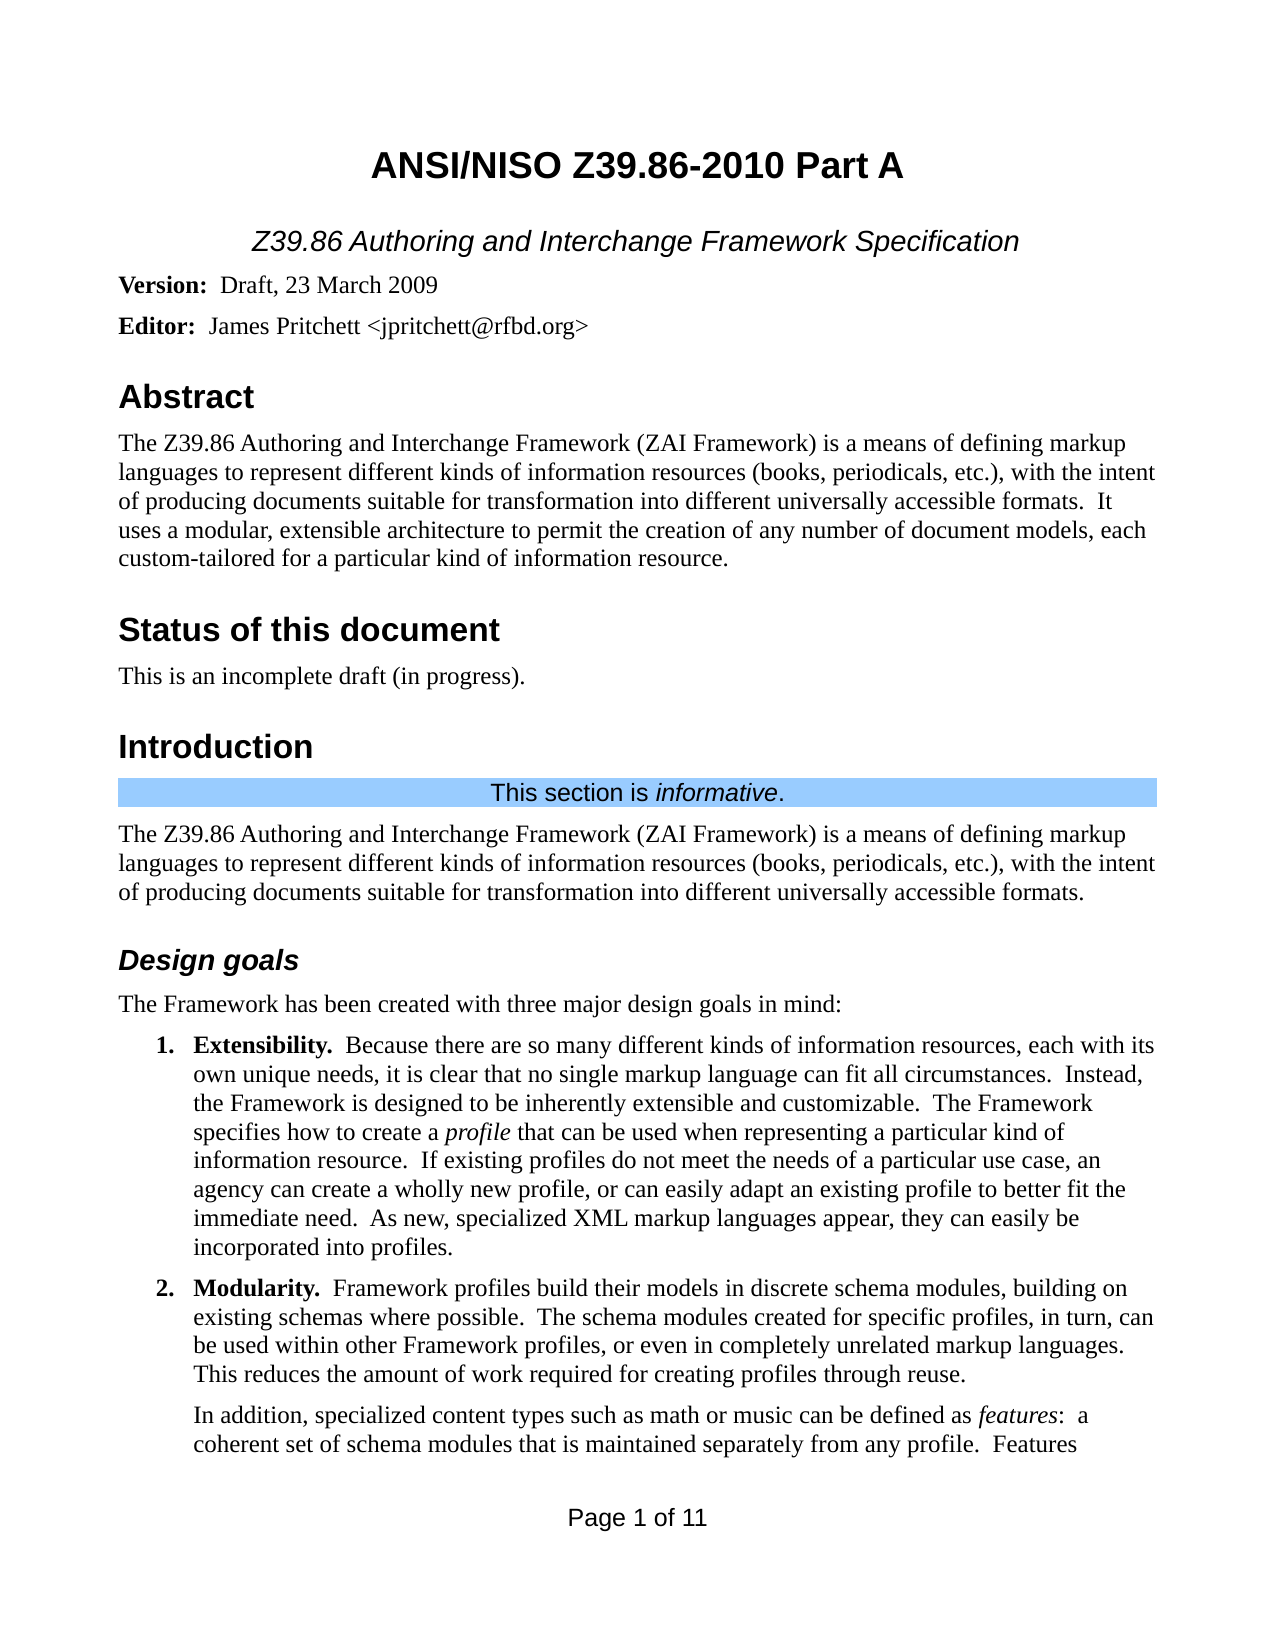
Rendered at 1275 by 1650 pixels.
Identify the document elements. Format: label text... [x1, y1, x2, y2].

subtitle Z39.86 Authoring and Interchange Framework Specification [118, 224, 1157, 257]
text Editor: James Pritchett <jpritchett@rfbd.org> [118, 311, 1157, 340]
text This is an incomplete draft (in progress). [118, 661, 1157, 689]
subtitle Design goals [118, 943, 1157, 977]
text The Z39.86 Authoring and Interchange Framework (ZAI Framework) is a means of defining markup languages to represent different kinds of information resources (books, periodicals, etc.), with the intent of producing documents suitable for transformation into different universally accessible formats. [118, 819, 1157, 906]
list Modularity. Framework profiles build their models in discrete schema modules, building on existing schemas where possible. The schema modules created for specific profiles, in turn, can be used within other Framework profiles, or even in completely unrelated markup languages. This reduces the amount of work required for creating profiles through reuse. [156, 1273, 1157, 1388]
text This section is informative. [118, 778, 1157, 807]
text The Framework has been created with three major design goals in mind: [118, 989, 1157, 1018]
title ANSI/NISO Z39.86-2010 Part A [118, 143, 1157, 186]
text The Z39.86 Authoring and Interchange Framework (ZAI Framework) is a means of defining markup languages to represent different kinds of information resources (books, periodicals, etc.), with the intent of producing documents suitable for transformation into different universally accessible formats. It uses a modular, extensible architecture to permit the creation of any number of document models, each custom-tailored for a particular kind of information resource. [118, 428, 1157, 572]
subtitle Abstract [118, 377, 1157, 416]
list Extensibility. Because there are so many different kinds of information resources, each with its own unique needs, it is clear that no single markup language can fit all circumstances. Instead, the Framework is designed to be inherently extensible and customizable. The Framework specifies how to create a profile that can be used when representing a particular kind of information resource. If existing profiles do not meet the needs of a particular use case, an agency can create a wholly new profile, or can easily adapt an existing profile to better fit the immediate need. As new, specialized XML markup languages appear, they can easily be incorporated into profiles. [156, 1031, 1157, 1261]
subtitle Introduction [118, 727, 1157, 766]
text Version: Draft, 23 March 2009 [118, 270, 1157, 298]
subtitle Status of this document [118, 610, 1157, 648]
list In addition, specialized content types such as math or music can be defined as features: a coherent set of schema modules that is maintained separately from any profile. Features [156, 1401, 1157, 1458]
